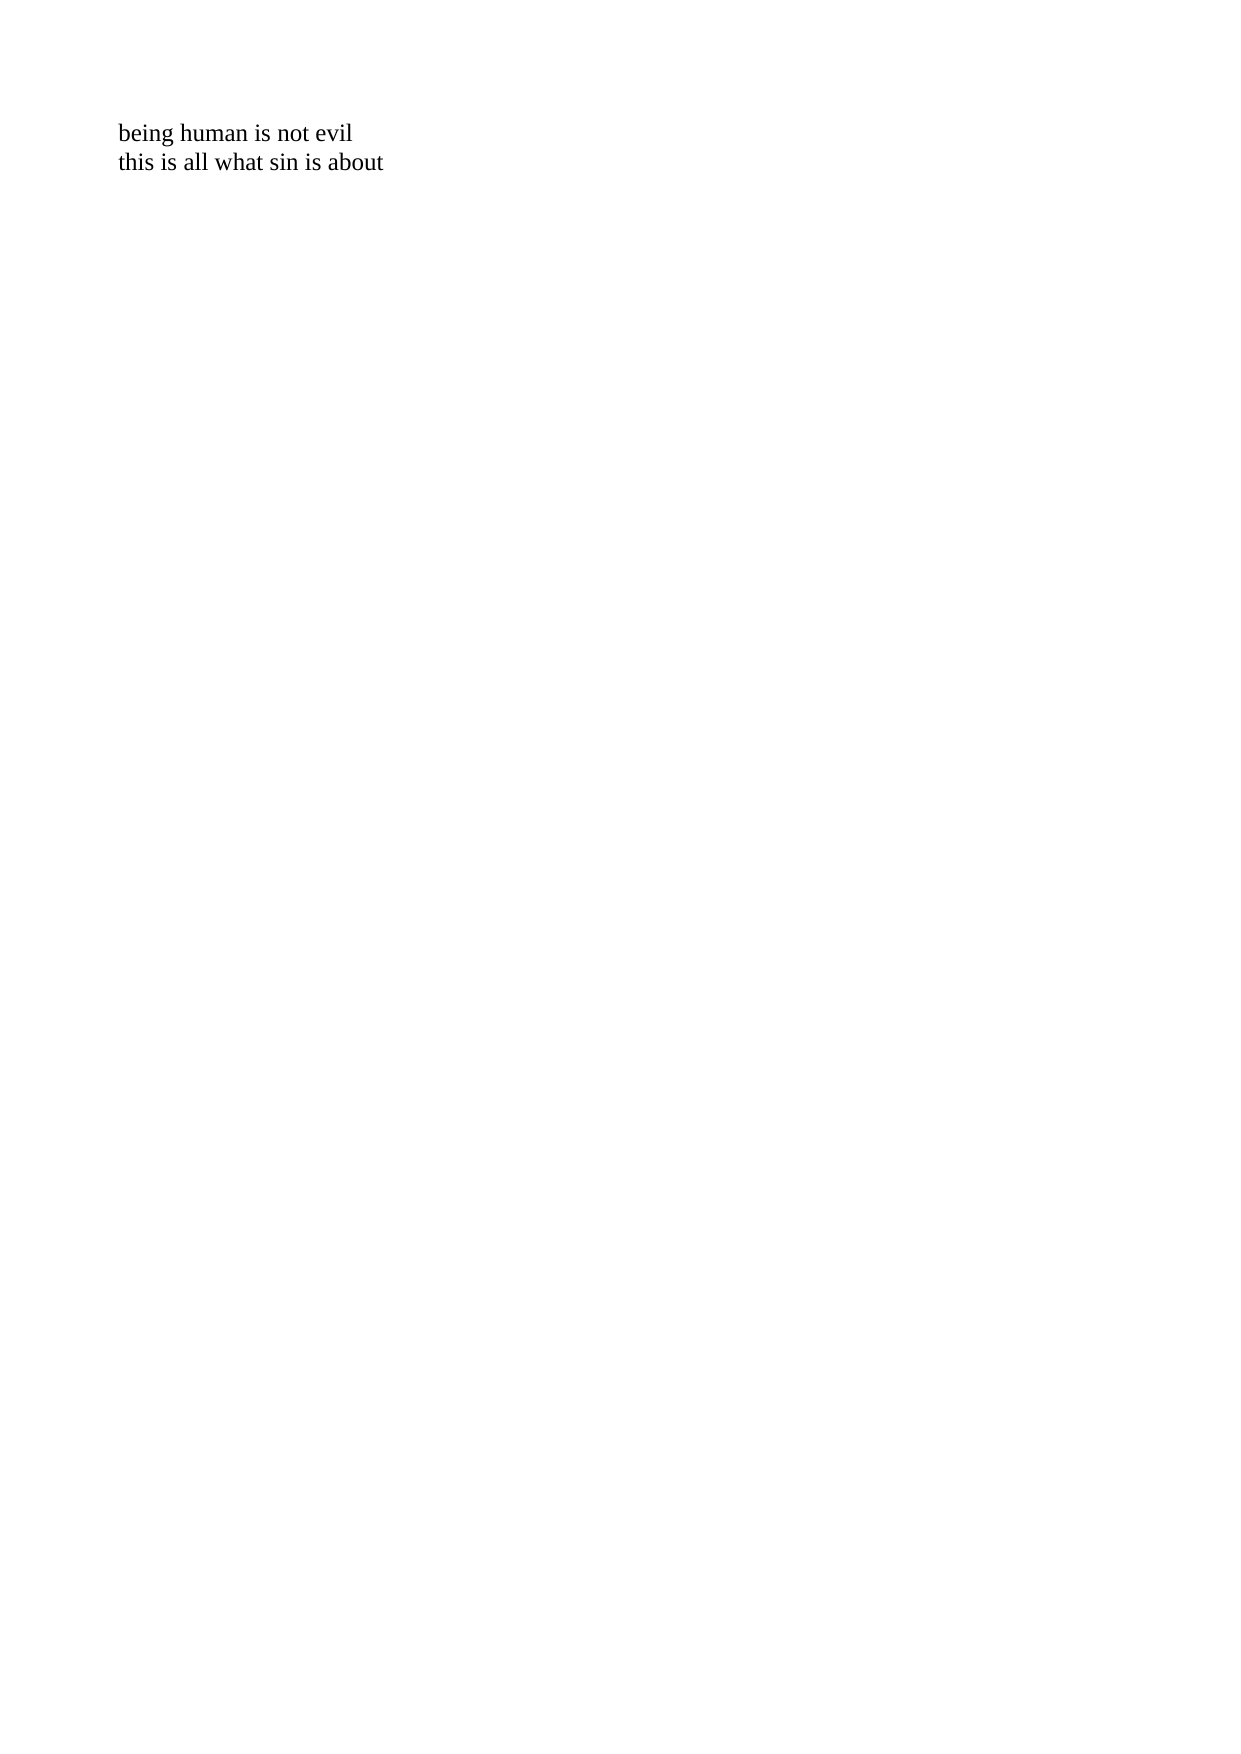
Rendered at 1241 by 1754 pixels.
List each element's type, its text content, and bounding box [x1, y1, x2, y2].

text being human is not evil [118, 118, 1122, 147]
text this is all what sin is about [118, 147, 1122, 176]
